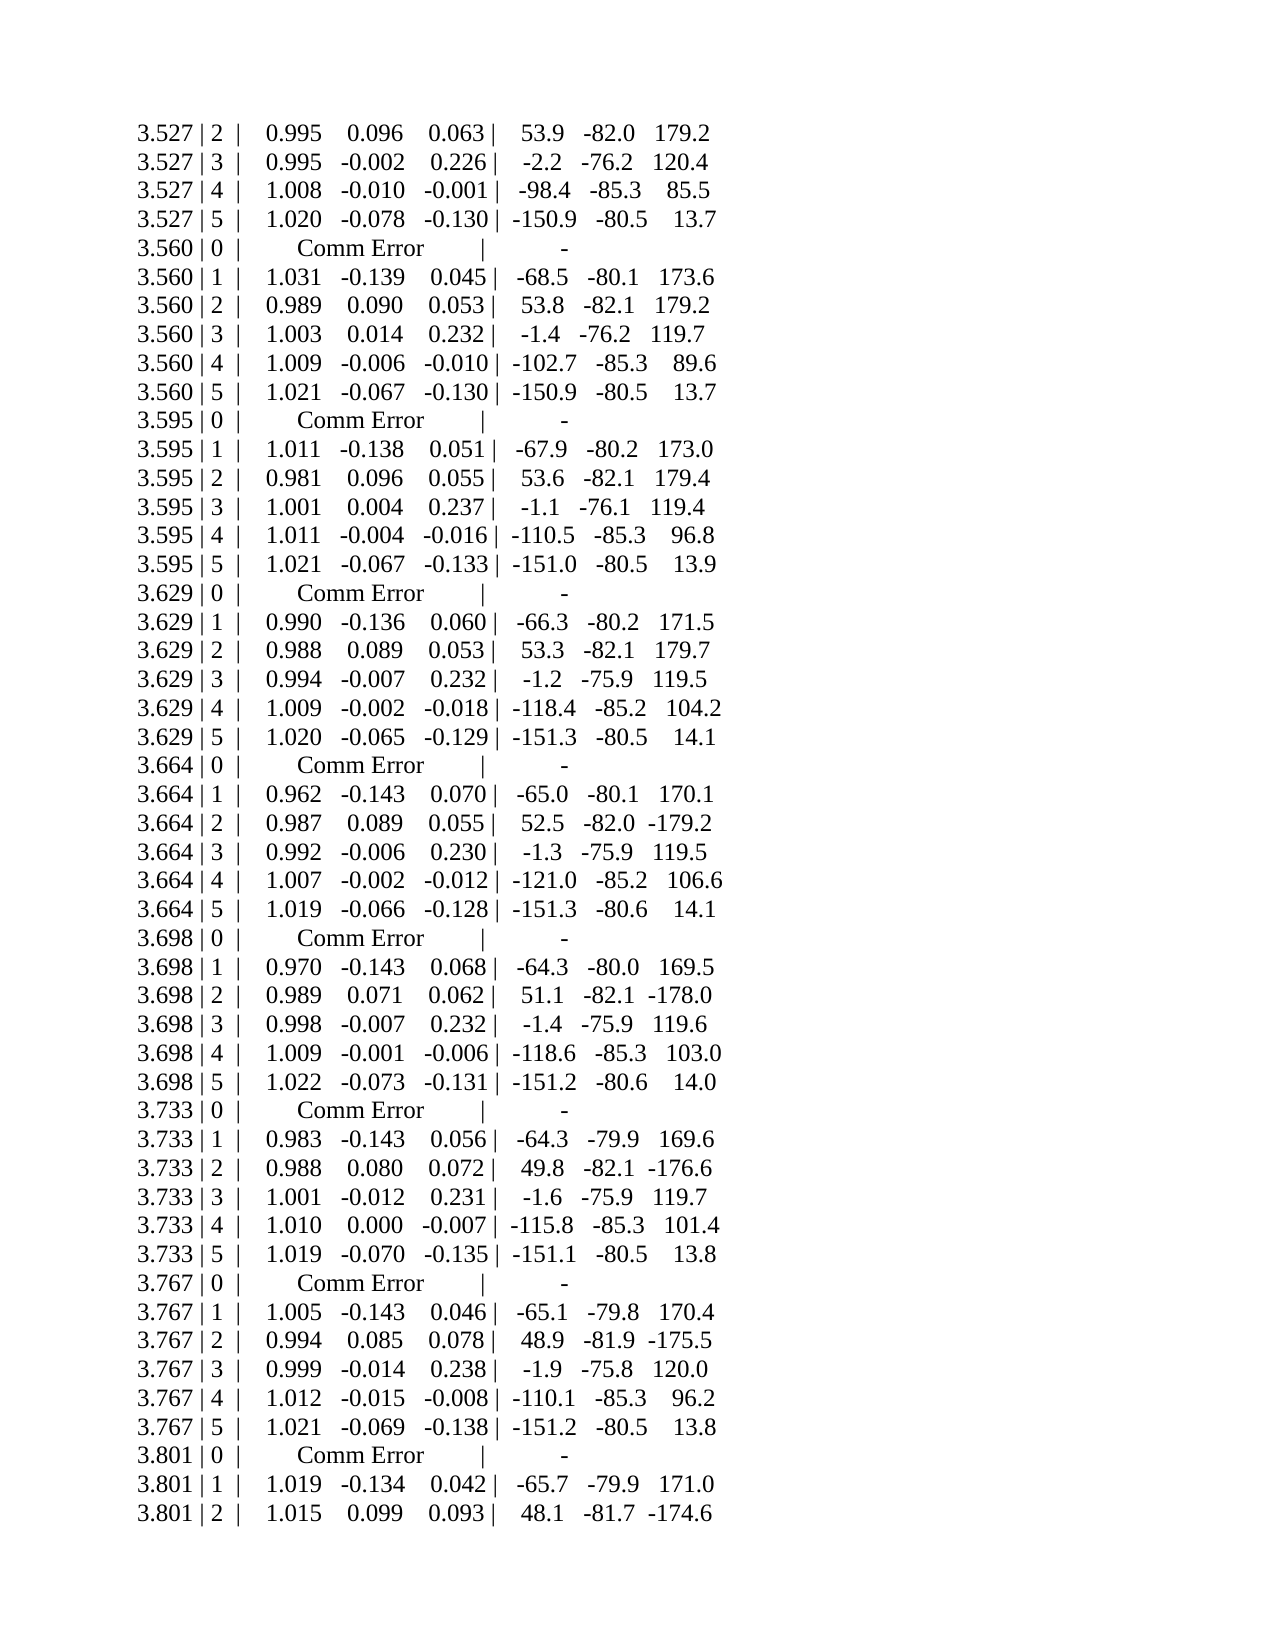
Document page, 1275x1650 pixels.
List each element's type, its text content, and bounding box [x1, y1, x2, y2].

text 3.767 | 4 | 1.012 -0.015 -0.008 | -110.1 -85.3 96.2 [118, 1383, 1157, 1412]
text 3.527 | 4 | 1.008 -0.010 -0.001 | -98.4 -85.3 85.5 [118, 176, 1157, 204]
text 3.733 | 3 | 1.001 -0.012 0.231 | -1.6 -75.9 119.7 [118, 1182, 1157, 1211]
text 3.560 | 2 | 0.989 0.090 0.053 | 53.8 -82.1 179.2 [118, 291, 1157, 319]
text 3.595 | 4 | 1.011 -0.004 -0.016 | -110.5 -85.3 96.8 [118, 521, 1157, 549]
text 3.698 | 1 | 0.970 -0.143 0.068 | -64.3 -80.0 169.5 [118, 952, 1157, 981]
text 3.527 | 2 | 0.995 0.096 0.063 | 53.9 -82.0 179.2 [118, 118, 1157, 147]
text 3.664 | 3 | 0.992 -0.006 0.230 | -1.3 -75.9 119.5 [118, 837, 1157, 866]
text 3.767 | 2 | 0.994 0.085 0.078 | 48.9 -81.9 -175.5 [118, 1326, 1157, 1354]
text 3.527 | 3 | 0.995 -0.002 0.226 | -2.2 -76.2 120.4 [118, 147, 1157, 176]
text 3.767 | 5 | 1.021 -0.069 -0.138 | -151.2 -80.5 13.8 [118, 1412, 1157, 1441]
text 3.595 | 2 | 0.981 0.096 0.055 | 53.6 -82.1 179.4 [118, 463, 1157, 492]
text 3.560 | 3 | 1.003 0.014 0.232 | -1.4 -76.2 119.7 [118, 319, 1157, 348]
text 3.767 | 3 | 0.999 -0.014 0.238 | -1.9 -75.8 120.0 [118, 1354, 1157, 1383]
text 3.801 | 2 | 1.015 0.099 0.093 | 48.1 -81.7 -174.6 [118, 1498, 1157, 1527]
text 3.698 | 0 | Comm Error | - [118, 923, 1157, 952]
text 3.560 | 0 | Comm Error | - [118, 233, 1157, 262]
text 3.629 | 5 | 1.020 -0.065 -0.129 | -151.3 -80.5 14.1 [118, 722, 1157, 751]
text 3.801 | 0 | Comm Error | - [118, 1441, 1157, 1469]
text 3.801 | 1 | 1.019 -0.134 0.042 | -65.7 -79.9 171.0 [118, 1469, 1157, 1498]
text 3.733 | 4 | 1.010 0.000 -0.007 | -115.8 -85.3 101.4 [118, 1211, 1157, 1239]
text 3.733 | 1 | 0.983 -0.143 0.056 | -64.3 -79.9 169.6 [118, 1124, 1157, 1153]
text 3.595 | 1 | 1.011 -0.138 0.051 | -67.9 -80.2 173.0 [118, 434, 1157, 463]
text 3.595 | 0 | Comm Error | - [118, 406, 1157, 434]
text 3.629 | 4 | 1.009 -0.002 -0.018 | -118.4 -85.2 104.2 [118, 693, 1157, 722]
text 3.560 | 5 | 1.021 -0.067 -0.130 | -150.9 -80.5 13.7 [118, 377, 1157, 406]
text 3.629 | 0 | Comm Error | - [118, 578, 1157, 607]
text 3.733 | 2 | 0.988 0.080 0.072 | 49.8 -82.1 -176.6 [118, 1153, 1157, 1182]
text 3.560 | 1 | 1.031 -0.139 0.045 | -68.5 -80.1 173.6 [118, 262, 1157, 291]
text 3.698 | 2 | 0.989 0.071 0.062 | 51.1 -82.1 -178.0 [118, 981, 1157, 1009]
text 3.698 | 3 | 0.998 -0.007 0.232 | -1.4 -75.9 119.6 [118, 1009, 1157, 1038]
text 3.595 | 5 | 1.021 -0.067 -0.133 | -151.0 -80.5 13.9 [118, 549, 1157, 578]
text 3.629 | 2 | 0.988 0.089 0.053 | 53.3 -82.1 179.7 [118, 636, 1157, 664]
text 3.629 | 1 | 0.990 -0.136 0.060 | -66.3 -80.2 171.5 [118, 607, 1157, 636]
text 3.560 | 4 | 1.009 -0.006 -0.010 | -102.7 -85.3 89.6 [118, 348, 1157, 377]
text 3.664 | 2 | 0.987 0.089 0.055 | 52.5 -82.0 -179.2 [118, 808, 1157, 837]
text 3.595 | 3 | 1.001 0.004 0.237 | -1.1 -76.1 119.4 [118, 492, 1157, 521]
text 3.767 | 1 | 1.005 -0.143 0.046 | -65.1 -79.8 170.4 [118, 1297, 1157, 1326]
text 3.664 | 0 | Comm Error | - [118, 751, 1157, 779]
text 3.767 | 0 | Comm Error | - [118, 1268, 1157, 1297]
text 3.664 | 4 | 1.007 -0.002 -0.012 | -121.0 -85.2 106.6 [118, 866, 1157, 894]
text 3.733 | 5 | 1.019 -0.070 -0.135 | -151.1 -80.5 13.8 [118, 1239, 1157, 1268]
text 3.527 | 5 | 1.020 -0.078 -0.130 | -150.9 -80.5 13.7 [118, 204, 1157, 233]
text 3.698 | 4 | 1.009 -0.001 -0.006 | -118.6 -85.3 103.0 [118, 1038, 1157, 1067]
text 3.733 | 0 | Comm Error | - [118, 1096, 1157, 1124]
text 3.629 | 3 | 0.994 -0.007 0.232 | -1.2 -75.9 119.5 [118, 664, 1157, 693]
text 3.664 | 5 | 1.019 -0.066 -0.128 | -151.3 -80.6 14.1 [118, 894, 1157, 923]
text 3.698 | 5 | 1.022 -0.073 -0.131 | -151.2 -80.6 14.0 [118, 1067, 1157, 1096]
text 3.664 | 1 | 0.962 -0.143 0.070 | -65.0 -80.1 170.1 [118, 779, 1157, 808]
